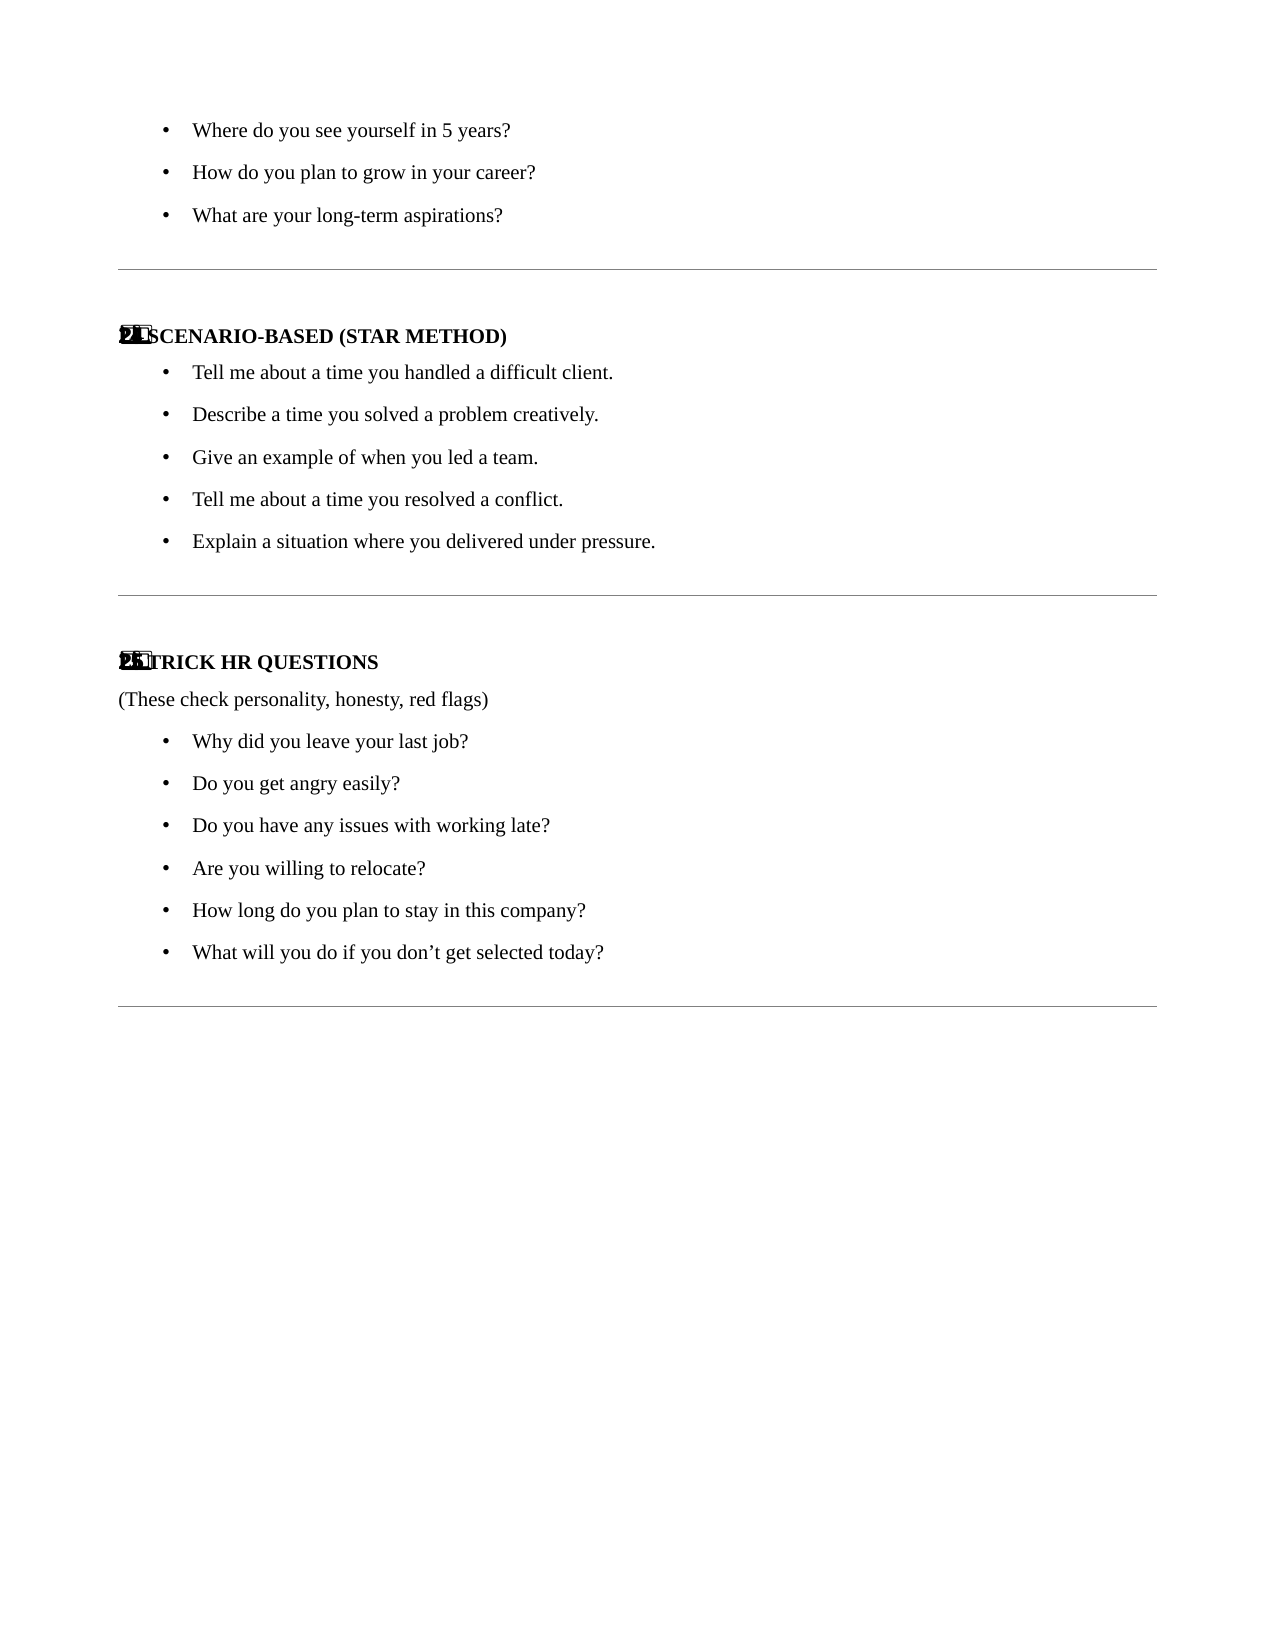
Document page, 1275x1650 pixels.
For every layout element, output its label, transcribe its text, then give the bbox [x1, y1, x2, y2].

subtitle 2️⃣4️⃣ SCENARIO-BASED (STAR METHOD) [118, 324, 1157, 348]
list Where do you see yourself in 5 years? [162, 118, 1157, 142]
list How do you plan to grow in your career? [162, 160, 1157, 184]
list Explain a situation where you delivered under pressure. [162, 529, 1157, 553]
list Are you willing to relocate? [162, 855, 1157, 879]
list Do you get angry easily? [162, 771, 1157, 795]
list Describe a time you solved a problem creatively. [162, 402, 1157, 426]
list How long do you plan to stay in this company? [162, 898, 1157, 922]
list What are your long-term aspirations? [162, 202, 1157, 227]
subtitle 2️⃣5️⃣ TRICK HR QUESTIONS [118, 650, 1157, 674]
list What will you do if you don’t get selected today? [162, 940, 1157, 964]
list Why did you leave your last job? [162, 729, 1157, 753]
list Do you have any issues with working late? [162, 813, 1157, 837]
list Tell me about a time you handled a difficult client. [162, 360, 1157, 384]
list Tell me about a time you resolved a conflict. [162, 487, 1157, 511]
list Give an example of when you led a team. [162, 444, 1157, 469]
text (These check personality, honesty, red flags) [118, 687, 1157, 711]
